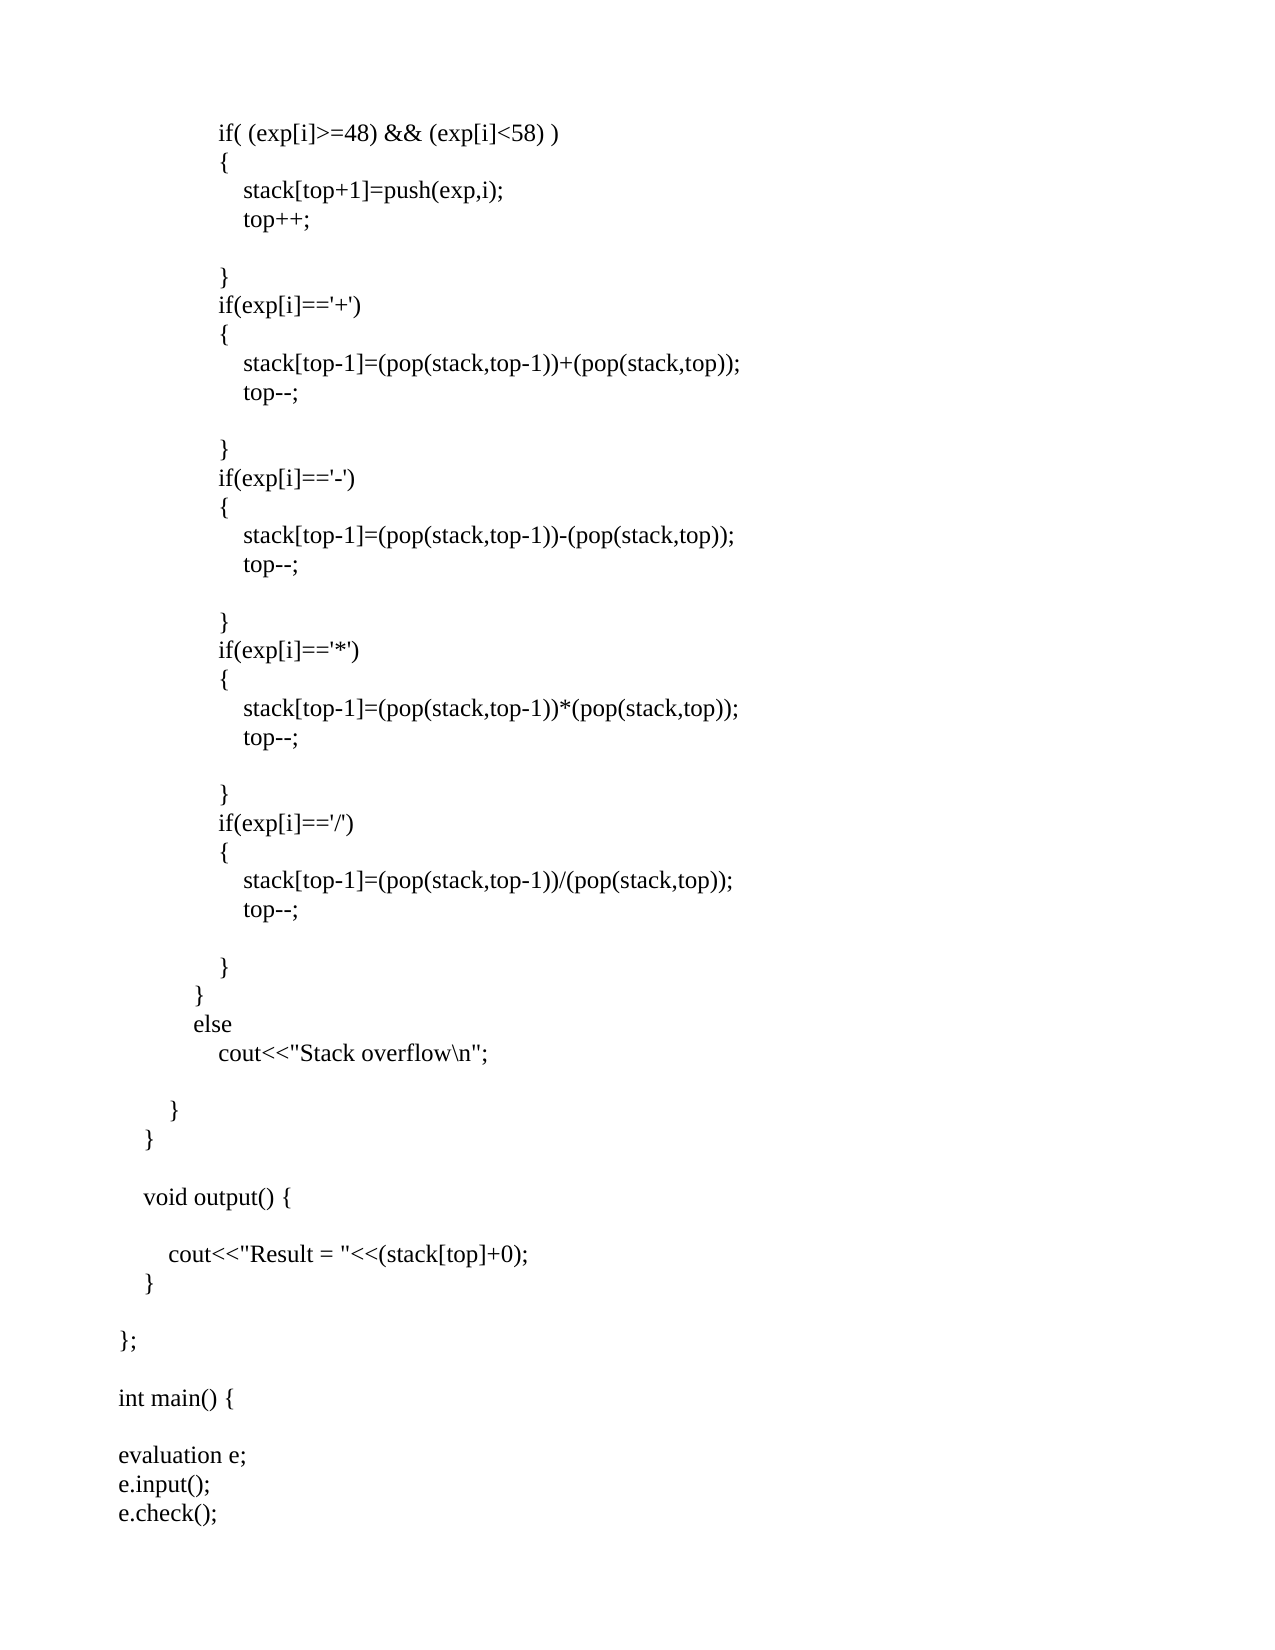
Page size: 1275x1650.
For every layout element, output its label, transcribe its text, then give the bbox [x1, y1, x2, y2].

text if(exp[i]=='*') [118, 636, 1157, 664]
text stack[top-1]=(pop(stack,top-1))+(pop(stack,top)); [118, 348, 1157, 377]
text { [118, 319, 1157, 348]
text stack[top-1]=(pop(stack,top-1))-(pop(stack,top)); [118, 521, 1157, 549]
text stack[top-1]=(pop(stack,top-1))/(pop(stack,top)); [118, 866, 1157, 894]
text } [118, 779, 1157, 808]
text } [118, 1096, 1157, 1124]
text cout<<"Result = "<<(stack[top]+0); [118, 1239, 1157, 1268]
text void output() { [118, 1182, 1157, 1211]
text top--; [118, 377, 1157, 406]
text else [118, 1009, 1157, 1038]
text top--; [118, 722, 1157, 751]
text evaluation e; [118, 1441, 1157, 1469]
text } [118, 434, 1157, 463]
text } [118, 607, 1157, 636]
text top--; [118, 894, 1157, 923]
text }; [118, 1326, 1157, 1354]
text } [118, 981, 1157, 1009]
text if(exp[i]=='+') [118, 291, 1157, 319]
text } [118, 262, 1157, 291]
text top++; [118, 204, 1157, 233]
text int main() { [118, 1383, 1157, 1412]
text e.check(); [118, 1498, 1157, 1527]
text } [118, 952, 1157, 981]
text cout<<"Stack overflow\n"; [118, 1038, 1157, 1067]
text { [118, 147, 1157, 176]
text } [118, 1268, 1157, 1297]
text e.input(); [118, 1469, 1157, 1498]
text } [118, 1124, 1157, 1153]
text { [118, 837, 1157, 866]
text if(exp[i]=='/') [118, 808, 1157, 837]
text stack[top+1]=push(exp,i); [118, 176, 1157, 204]
text top--; [118, 549, 1157, 578]
text stack[top-1]=(pop(stack,top-1))*(pop(stack,top)); [118, 693, 1157, 722]
text if( (exp[i]>=48) && (exp[i]<58) ) [118, 118, 1157, 147]
text if(exp[i]=='-') [118, 463, 1157, 492]
text { [118, 492, 1157, 521]
text { [118, 664, 1157, 693]
